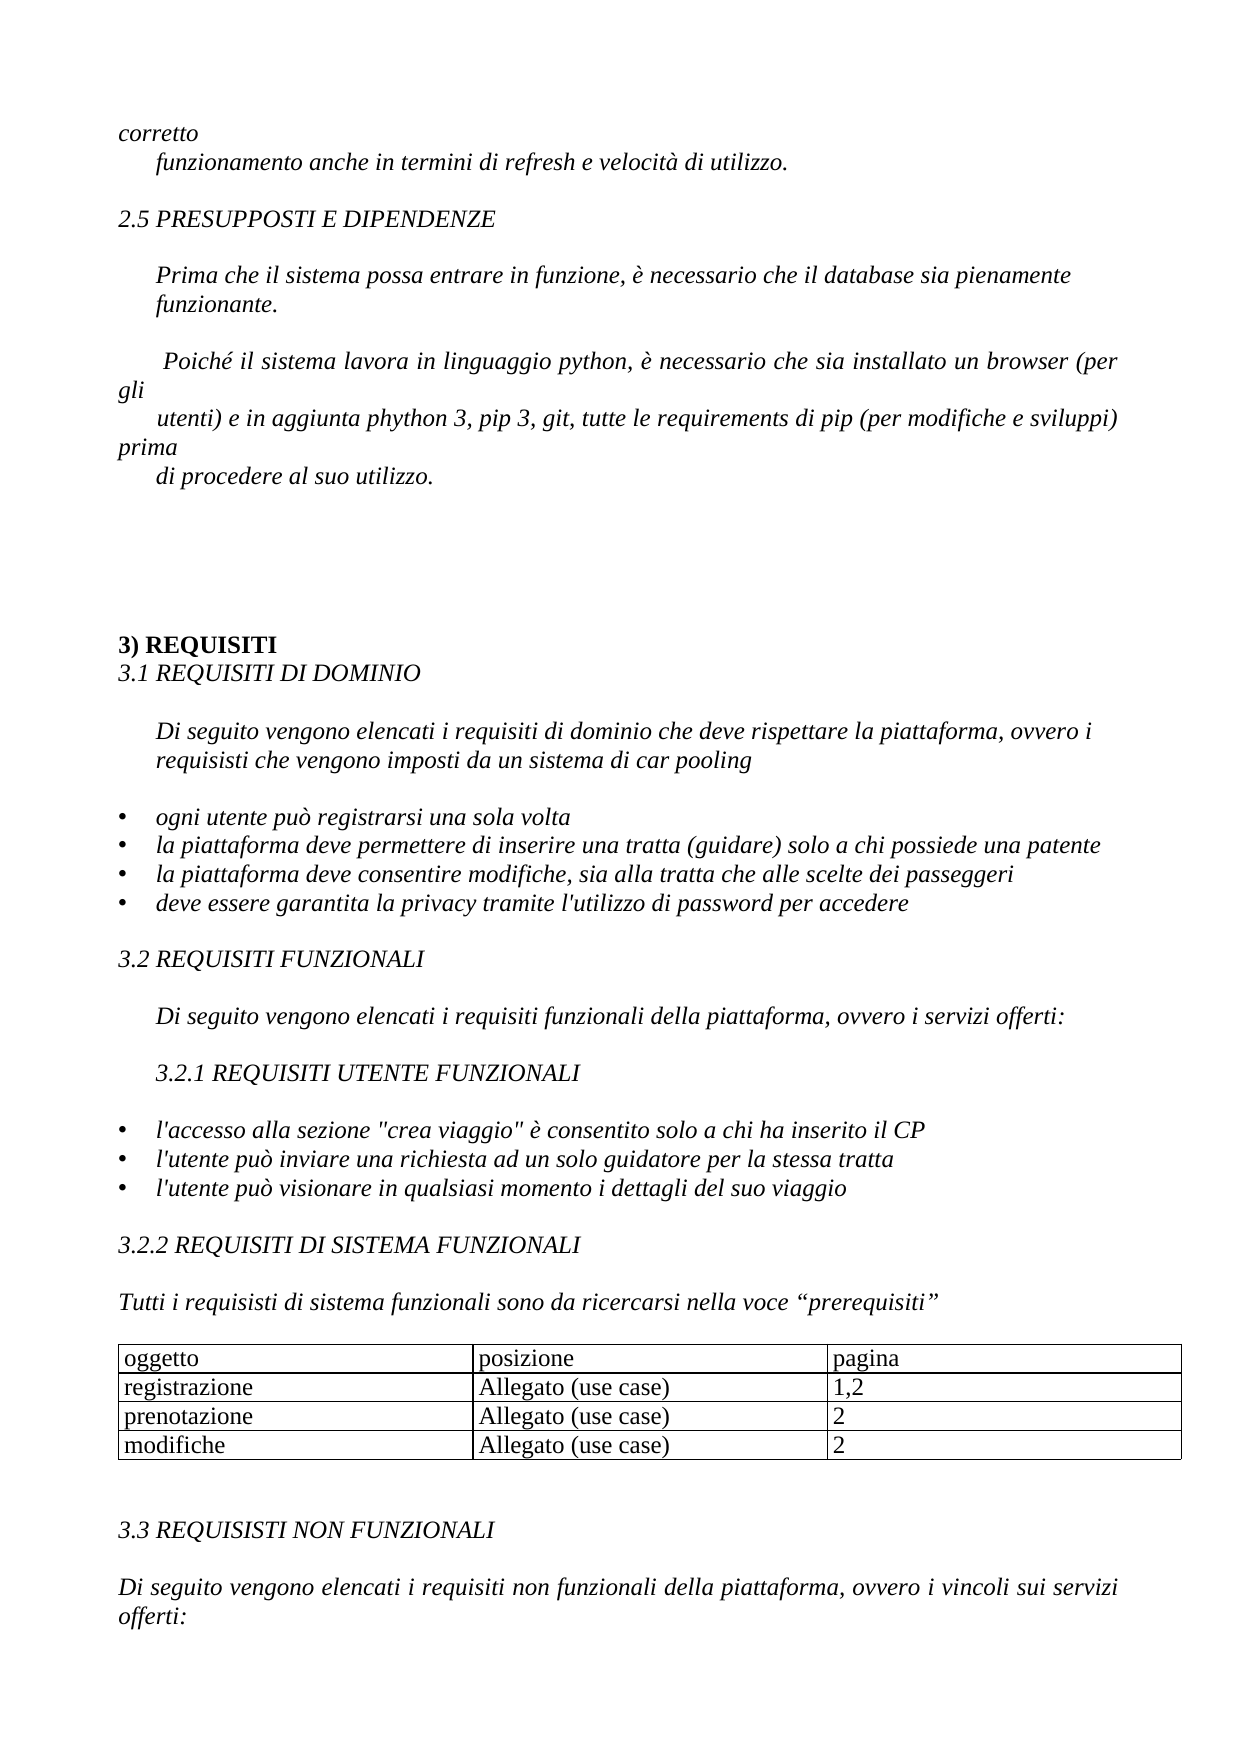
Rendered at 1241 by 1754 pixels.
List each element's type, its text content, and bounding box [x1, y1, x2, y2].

text funzionamento anche in termini di refresh e velocità di utilizzo. [118, 147, 1122, 176]
list l'utente può visionare in qualsiasi momento i dettagli del suo viaggio [81, 1173, 1122, 1202]
list l'accesso alla sezione "crea viaggio" è consentito solo a chi ha inserito il CP [81, 1116, 1122, 1144]
text 3.1 REQUISITI DI DOMINIO [118, 658, 1122, 687]
text 3.2 REQUISITI FUNZIONALI [118, 944, 1122, 973]
text corretto [118, 118, 1122, 147]
table_cell Allegato (use case) [474, 1374, 827, 1401]
text 3.3 REQUISISTI NON FUNZIONALI [118, 1515, 1122, 1544]
table_cell 1,2 [828, 1374, 1181, 1401]
text di procedere al suo utilizzo. [118, 461, 1122, 490]
table_header posizione [474, 1345, 827, 1372]
table_cell registrazione [119, 1374, 472, 1401]
text Di seguito vengono elencati i requisiti di dominio che deve rispettare la piattaforma, ovvero i [118, 716, 1122, 745]
text Prima che il sistema possa entrare in funzione, è necessario che il database sia pienamente [118, 260, 1122, 289]
text 3.2.2 REQUISITI DI SISTEMA FUNZIONALI [118, 1230, 1122, 1259]
list la piattaforma deve consentire modifiche, sia alla tratta che alle scelte dei passeggeri [81, 859, 1122, 888]
text 3) REQUISITI [118, 630, 1122, 658]
text requisisti che vengono imposti da un sistema di car pooling [118, 745, 1122, 773]
table_cell Allegato (use case) [474, 1402, 827, 1430]
table_cell modifiche [119, 1431, 472, 1459]
text Tutti i requisisti di sistema funzionali sono da ricercarsi nella voce “prerequisiti” [118, 1287, 1122, 1315]
table_cell prenotazione [119, 1402, 472, 1430]
text 2.5 PRESUPPOSTI E DIPENDENZE [118, 204, 1122, 232]
list ogni utente può registrarsi una sola volta [81, 802, 1122, 830]
table_cell 2 [828, 1402, 1181, 1430]
table_cell 2 [828, 1431, 1181, 1459]
text funzionante. [118, 289, 1122, 318]
list la piattaforma deve permettere di inserire una tratta (guidare) solo a chi possiede una patente [81, 830, 1122, 859]
text 3.2.1 REQUISITI UTENTE FUNZIONALI [118, 1058, 1122, 1087]
table_header pagina [828, 1345, 1181, 1372]
text utenti) e in aggiunta phython 3, pip 3, git, tutte le requirements di pip (per modifiche e sviluppi) prima [118, 403, 1122, 461]
text Di seguito vengono elencati i requisiti funzionali della piattaforma, ovvero i servizi offerti: [118, 1001, 1122, 1030]
table_header oggetto [119, 1345, 472, 1372]
list deve essere garantita la privacy tramite l'utilizzo di password per accedere [81, 888, 1122, 917]
table_cell Allegato (use case) [474, 1431, 827, 1459]
text Poiché il sistema lavora in linguaggio python, è necessario che sia installato un browser (per gli [118, 346, 1122, 403]
text Di seguito vengono elencati i requisiti non funzionali della piattaforma, ovvero i vincoli sui servizi offerti: [118, 1572, 1122, 1629]
list l'utente può inviare una richiesta ad un solo guidatore per la stessa tratta [81, 1144, 1122, 1173]
